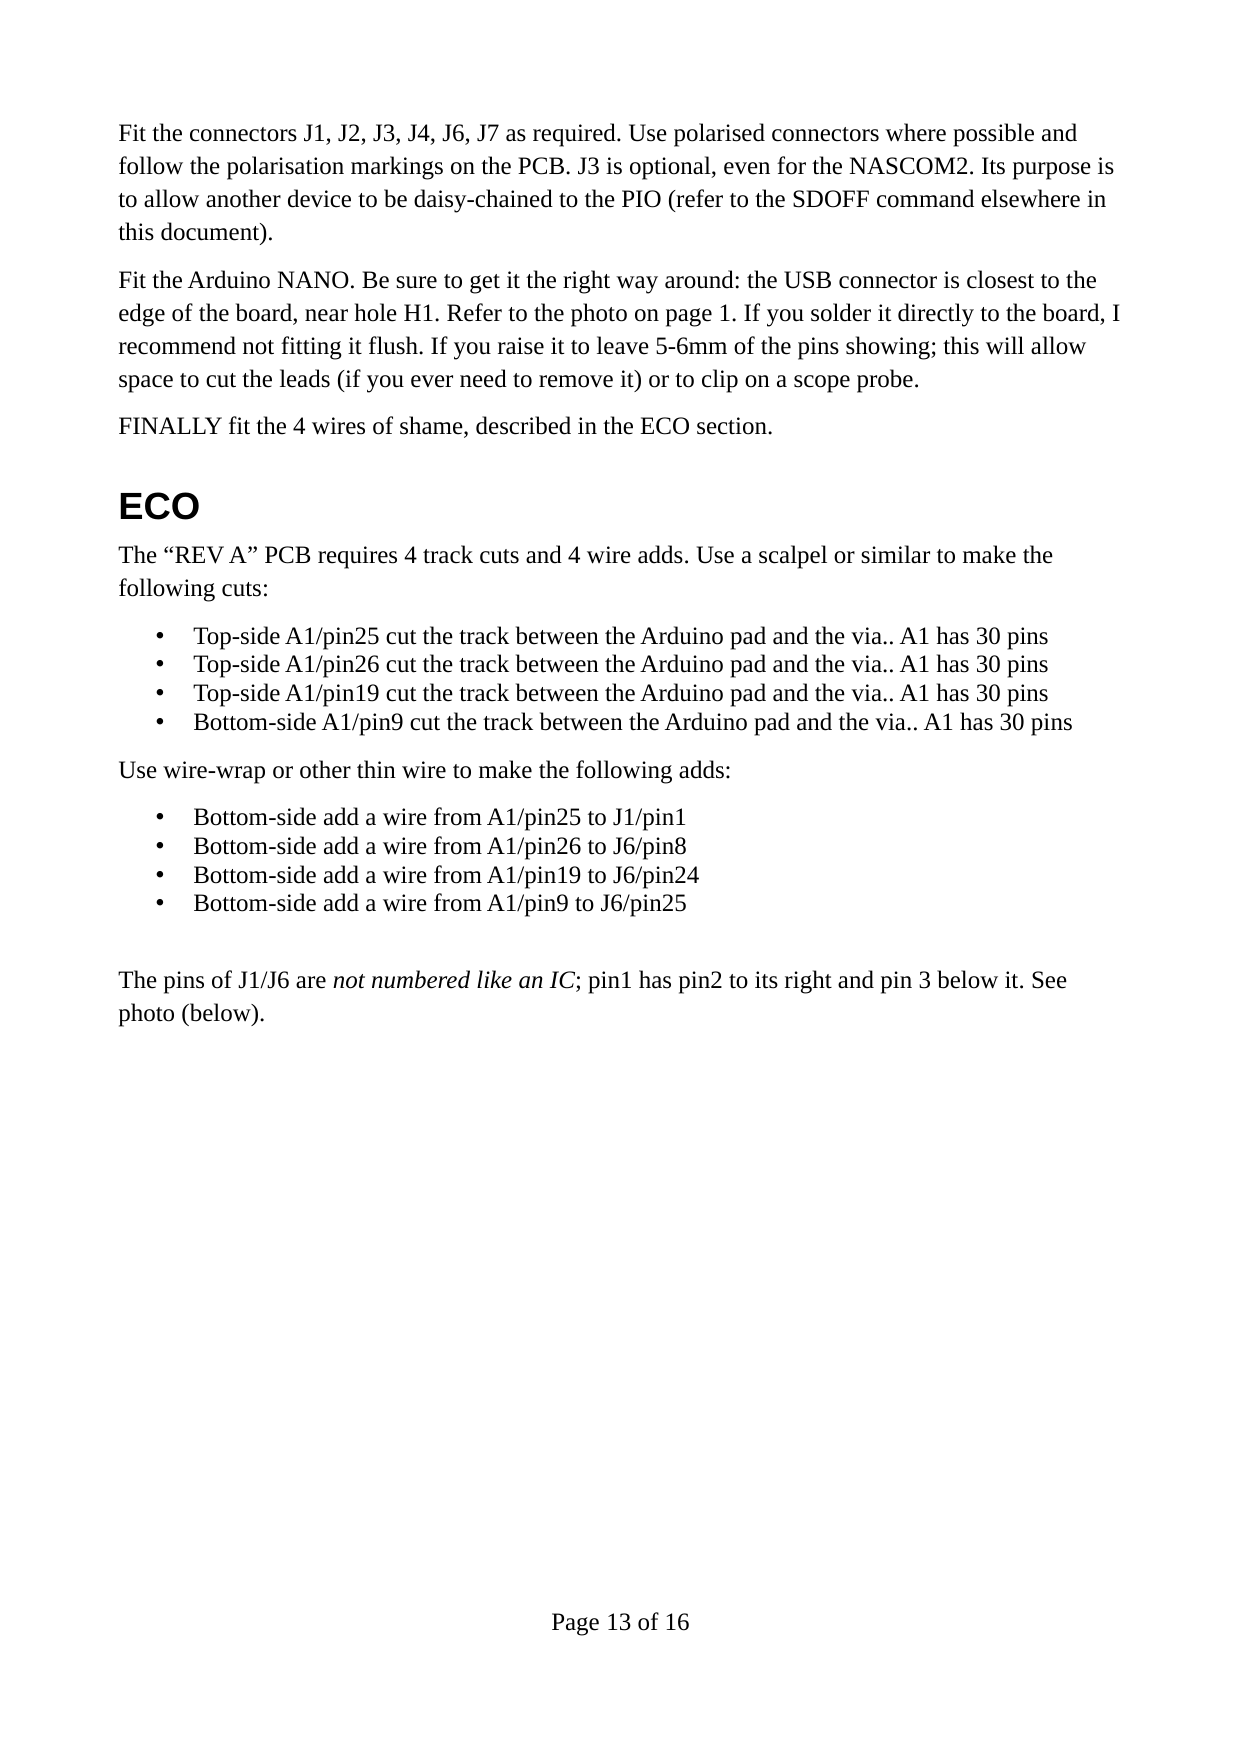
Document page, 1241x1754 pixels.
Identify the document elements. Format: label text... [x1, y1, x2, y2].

list Bottom-side add a wire from A1/pin25 to J1/pin1 [156, 802, 1122, 831]
list Bottom-side add a wire from A1/pin9 to J6/pin25 [156, 888, 1122, 917]
subtitle ECO [118, 484, 1122, 528]
list Top-side A1/pin26 cut the track between the Arduino pad and the via.. A1 has 30 pins [156, 649, 1122, 678]
list Bottom-side add a wire from A1/pin19 to J6/pin24 [156, 860, 1122, 888]
text Fit the connectors J1, J2, J3, J4, J6, J7 as required. Use polarised connectors where possible and follow the polarisation markings on the PCB. J3 is optional, even for the NASCOM2. Its purpose is to allow another device to be daisy-chained to the PIO (refer to the SDOFF command elsewhere in this document). [118, 118, 1122, 246]
text FINALLY fit the 4 wires of shame, described in the ECO section. [118, 411, 1122, 440]
list Top-side A1/pin19 cut the track between the Arduino pad and the via.. A1 has 30 pins [156, 678, 1122, 707]
text The pins of J1/J6 are not numbered like an IC; pin1 has pin2 to its right and pin 3 below it. See photo (below). [118, 965, 1122, 1027]
text Fit the Arduino NANO. Be sure to get it the right way around: the USB connector is closest to the edge of the board, near hole H1. Refer to the photo on page 1. If you solder it directly to the board, I recommend not fitting it flush. If you raise it to leave 5-6mm of the pins showing; this will allow space to cut the leads (if you ever need to remove it) or to clip on a scope probe. [118, 265, 1122, 393]
list Bottom-side A1/pin9 cut the track between the Arduino pad and the via.. A1 has 30 pins [156, 707, 1122, 736]
list Top-side A1/pin25 cut the track between the Arduino pad and the via.. A1 has 30 pins [156, 621, 1122, 649]
text Use wire-wrap or other thin wire to make the following adds: [118, 755, 1122, 783]
list Bottom-side add a wire from A1/pin26 to J6/pin8 [156, 831, 1122, 860]
text The “REV A” PCB requires 4 track cuts and 4 wire adds. Use a scalpel or similar to make the following cuts: [118, 540, 1122, 602]
